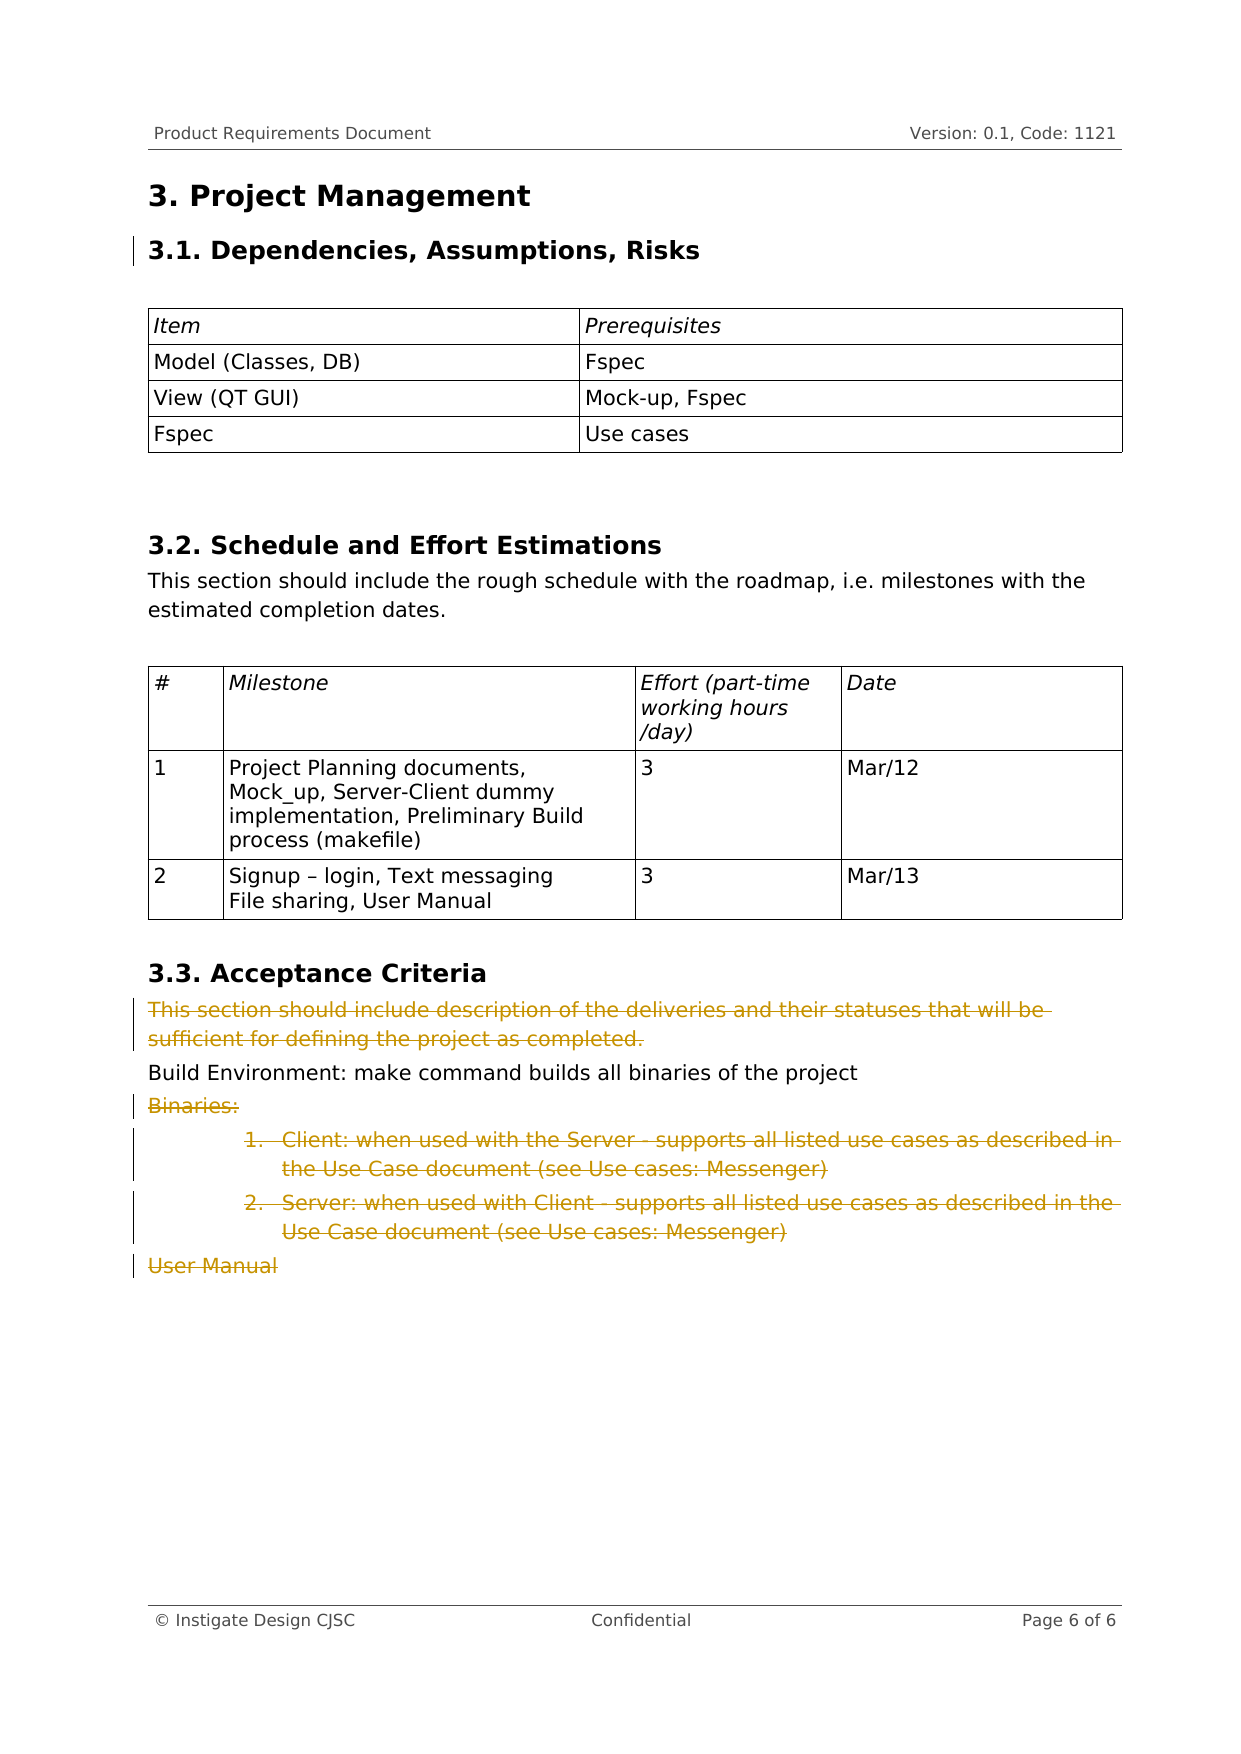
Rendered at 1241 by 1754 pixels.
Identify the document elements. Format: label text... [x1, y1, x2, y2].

table_header Date [842, 667, 1122, 750]
table_cell Fspec [149, 417, 579, 452]
subtitle Dependencies, Assumptions, Risks [148, 236, 1122, 266]
table_header Prerequisites [580, 309, 1122, 344]
table_header # [149, 667, 223, 750]
table_cell Use cases [580, 417, 1122, 452]
table_cell Mar/13 [842, 860, 1122, 919]
table_cell Mar/12 [842, 751, 1122, 858]
table_cell 2 [149, 860, 223, 919]
subtitle Project Management [148, 179, 1122, 213]
table_header Milestone [224, 667, 635, 750]
table_cell Signup – login, Text messaging File sharing, User Manual [224, 860, 635, 919]
text Build Environment: make command builds all binaries of the project [148, 1061, 1122, 1085]
subtitle Schedule and Effort Estimations [148, 531, 1122, 560]
text This section should include the rough schedule with the roadmap, i.e. milestones with the estimated completion dates. [148, 569, 1122, 622]
table_cell 1 [149, 751, 223, 858]
table_cell 3 [636, 860, 841, 919]
table_cell View (QT GUI) [149, 381, 579, 416]
table_header Item [149, 309, 579, 344]
table_cell Fspec [580, 345, 1122, 380]
table_header Effort (part-time working hours /day) [636, 667, 841, 750]
table_cell Project Planning documents, Mock_up, Server-Client dummy implementation, Preliminary Build process (makefile) [224, 751, 635, 858]
table_cell Model (Classes, DB) [149, 345, 579, 380]
subtitle Acceptance Criteria [148, 960, 1122, 989]
table_cell Mock-up, Fspec [580, 381, 1122, 416]
table_cell 3 [636, 751, 841, 858]
